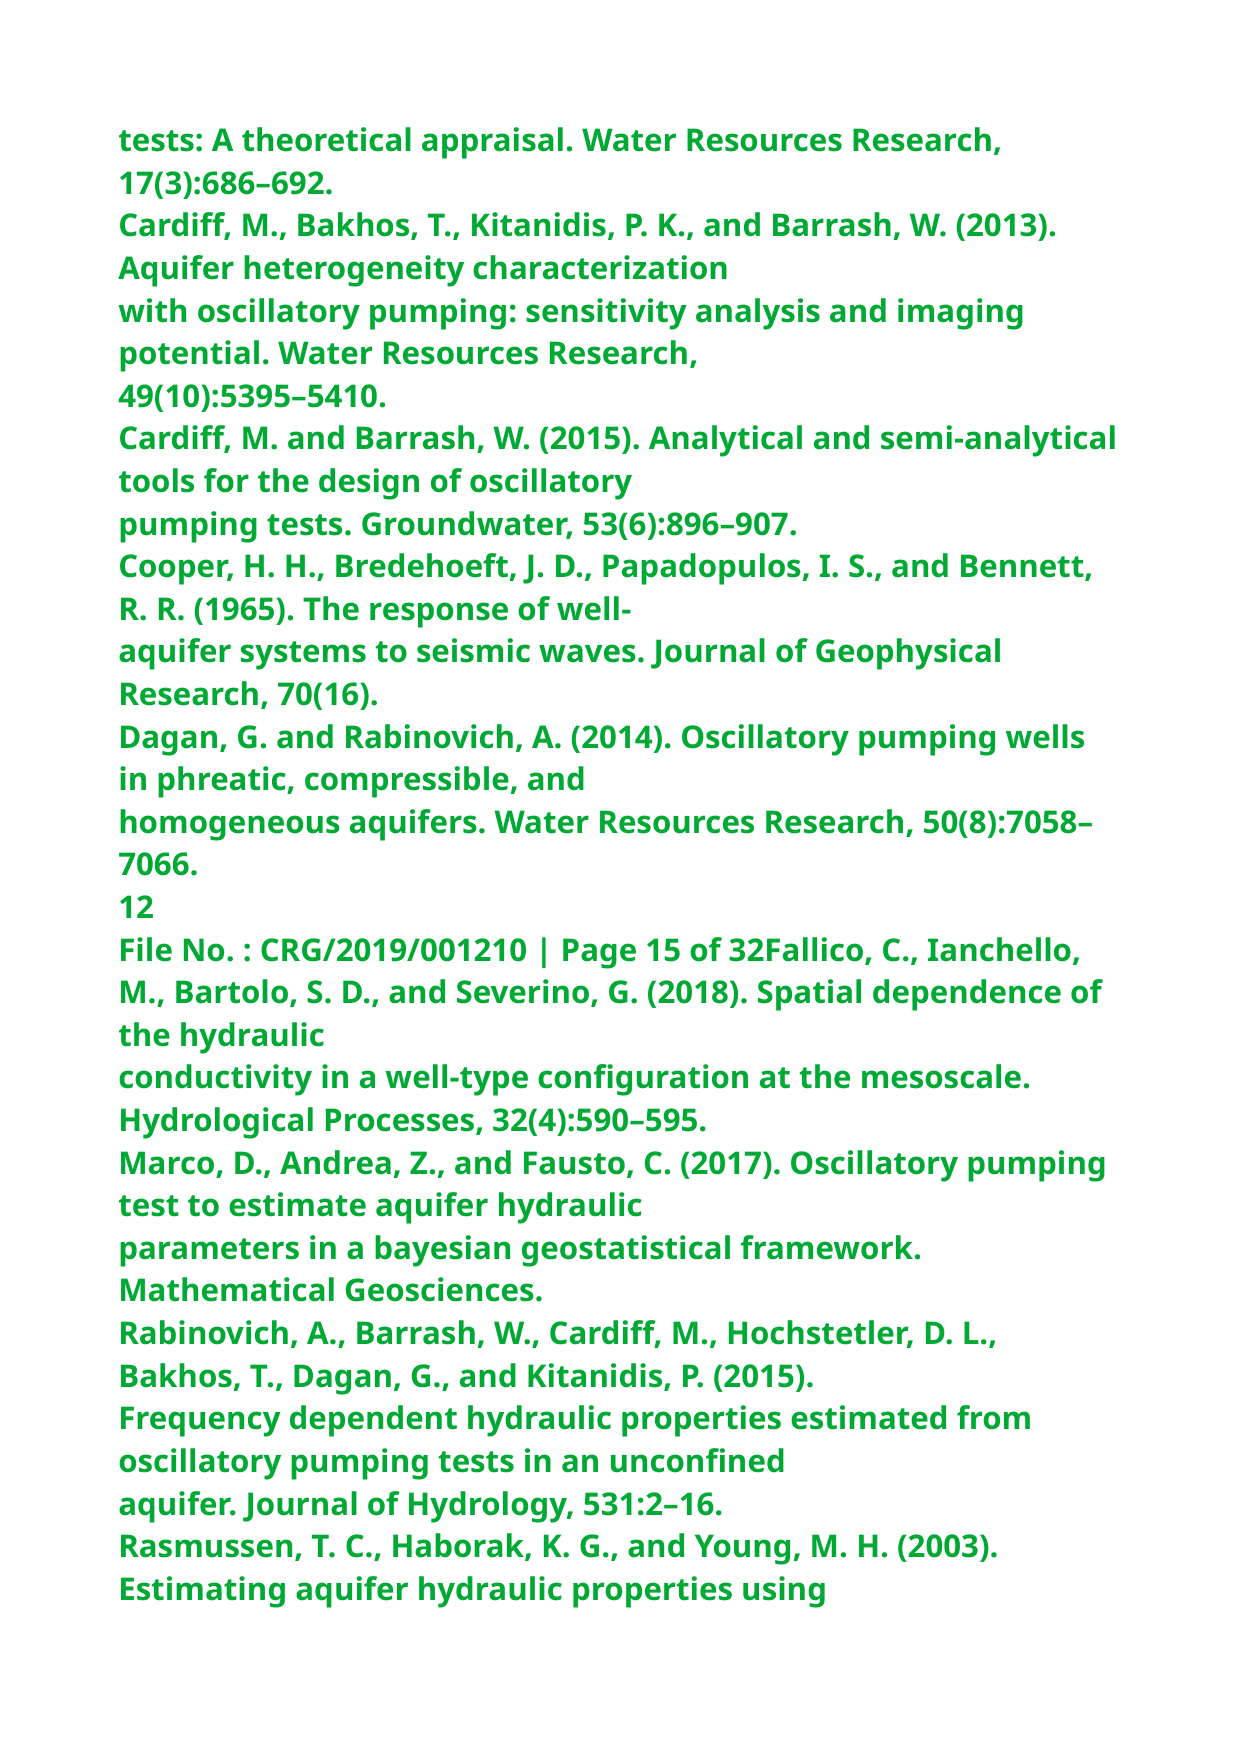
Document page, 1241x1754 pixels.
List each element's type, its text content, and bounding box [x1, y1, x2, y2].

text Rasmussen, T. C., Haborak, K. G., and Young, M. H. (2003). Estimating aquifer hydraulic properties using [118, 1524, 1122, 1609]
text Cardiff, M., Bakhos, T., Kitanidis, P. K., and Barrash, W. (2013). Aquifer heterogeneity characterization [118, 203, 1122, 288]
text aquifer systems to seismic waves. Journal of Geophysical Research, 70(16). [118, 629, 1122, 714]
text Marco, D., Andrea, Z., and Fausto, C. (2017). Oscillatory pumping test to estimate aquifer hydraulic [118, 1141, 1122, 1226]
text parameters in a bayesian geostatistical framework. Mathematical Geosciences. [118, 1226, 1122, 1311]
text Cooper, H. H., Bredehoeft, J. D., Papadopulos, I. S., and Bennett, R. R. (1965). The response of well- [118, 544, 1122, 629]
text File No. : CRG/2019/001210 | Page 15 of 32Fallico, C., Ianchello, M., Bartolo, S. D., and Severino, G. (2018). Spatial dependence of the hydraulic [118, 928, 1122, 1055]
text 49(10):5395–5410. [118, 374, 1122, 416]
text aquifer. Journal of Hydrology, 531:2–16. [118, 1481, 1122, 1524]
text pumping tests. Groundwater, 53(6):896–907. [118, 502, 1122, 544]
text homogeneous aquifers. Water Resources Research, 50(8):7058–7066. [118, 800, 1122, 885]
text Frequency dependent hydraulic properties estimated from oscillatory pumping tests in an unconfined [118, 1396, 1122, 1481]
text Rabinovich, A., Barrash, W., Cardiff, M., Hochstetler, D. L., Bakhos, T., Dagan, G., and Kitanidis, P. (2015). [118, 1311, 1122, 1396]
text with oscillatory pumping: sensitivity analysis and imaging potential. Water Resources Research, [118, 288, 1122, 374]
text tests: A theoretical appraisal. Water Resources Research, 17(3):686–692. [118, 118, 1122, 203]
text 12 [118, 885, 1122, 928]
text Cardiff, M. and Barrash, W. (2015). Analytical and semi-analytical tools for the design of oscillatory [118, 416, 1122, 502]
text conductivity in a well-type configuration at the mesoscale. Hydrological Processes, 32(4):590–595. [118, 1055, 1122, 1141]
text Dagan, G. and Rabinovich, A. (2014). Oscillatory pumping wells in phreatic, compressible, and [118, 714, 1122, 800]
